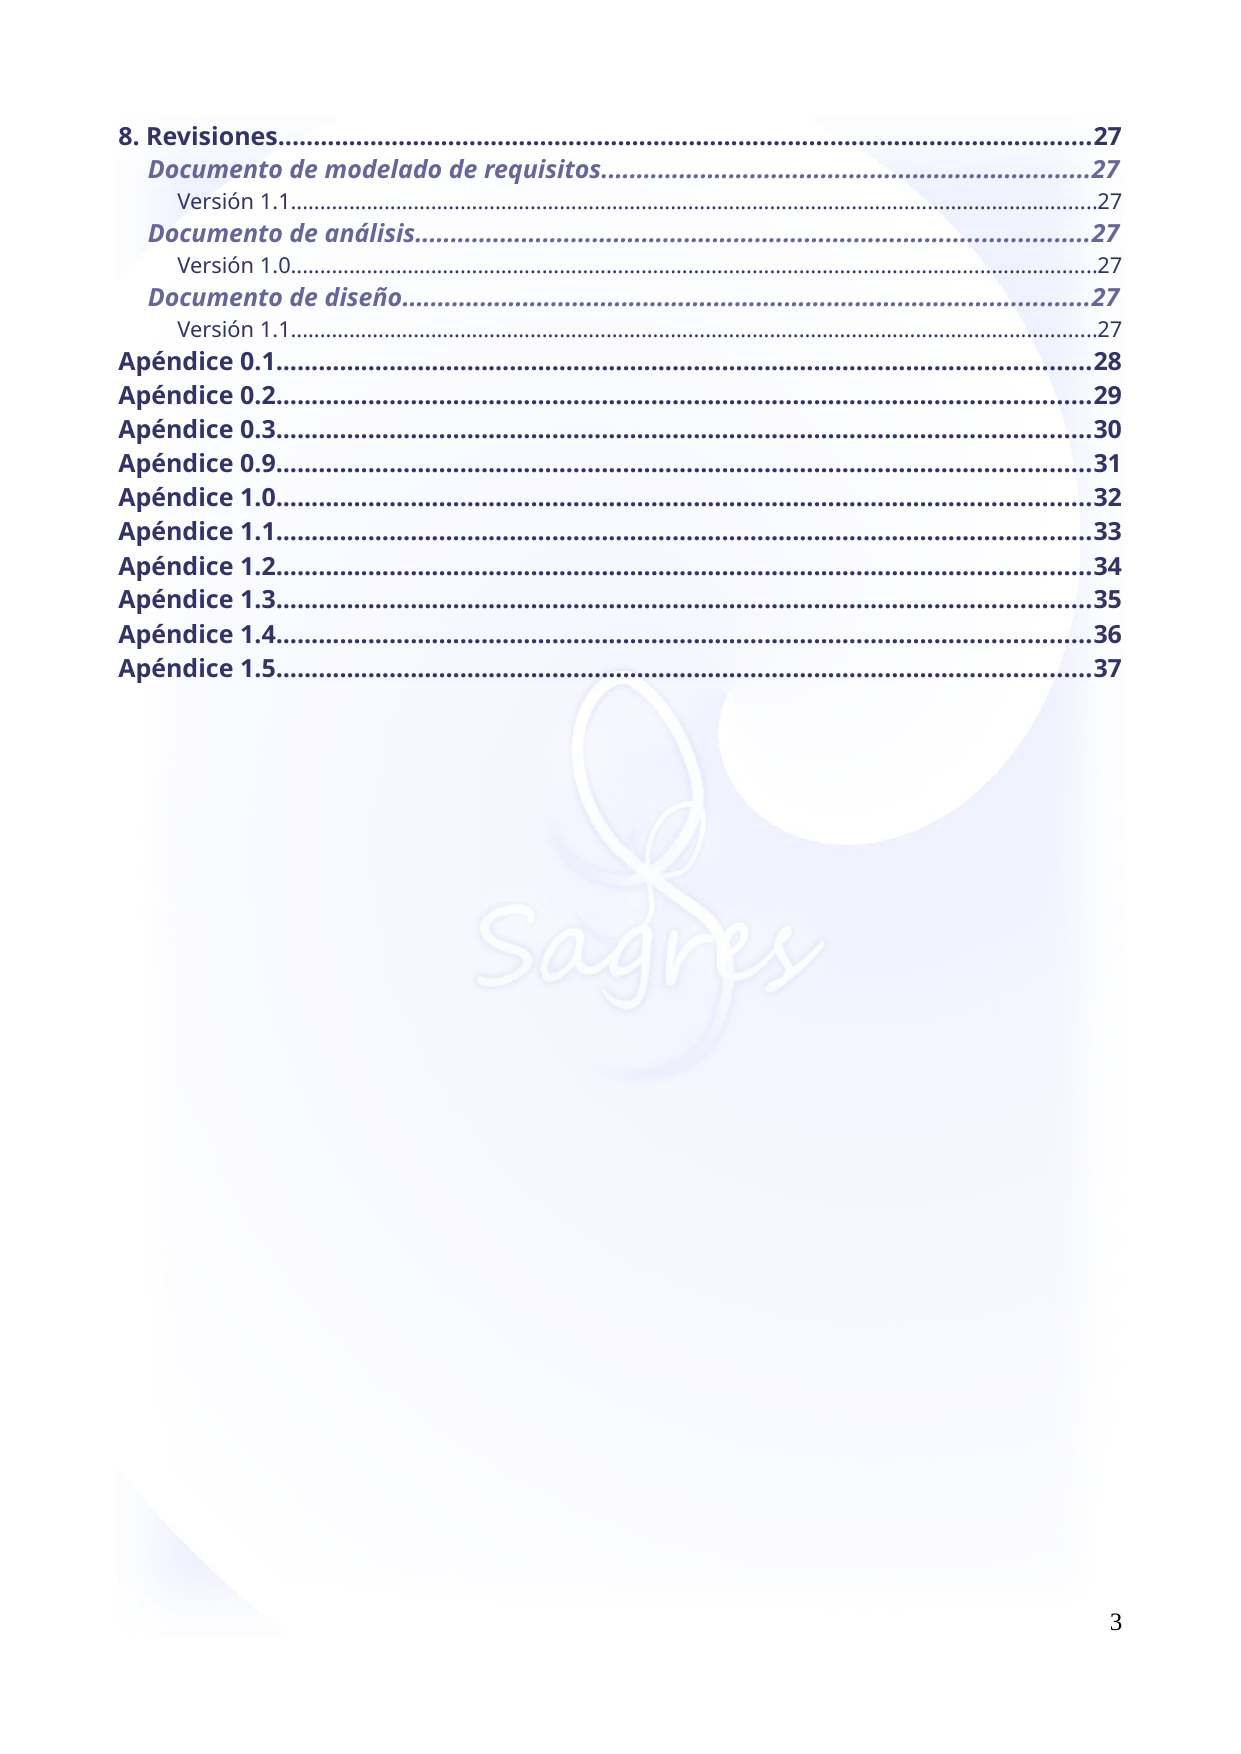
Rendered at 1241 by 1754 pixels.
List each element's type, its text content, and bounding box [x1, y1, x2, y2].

text Apéndice 1.5 37 [118, 650, 1122, 684]
text Documento de análisis 27 [148, 216, 1122, 250]
text Apéndice 1.1 33 [118, 514, 1122, 548]
picture [118, 684, 1122, 1636]
text Apéndice 0.1 28 [118, 344, 1122, 378]
text Apéndice 1.0 32 [118, 480, 1122, 514]
text Apéndice 0.3 30 [118, 412, 1122, 446]
text Apéndice 1.3 35 [118, 582, 1122, 616]
text Versión 1.1 27 [177, 186, 1122, 216]
picture [118, 152, 177, 344]
text 8. Revisiones 27 [118, 118, 1122, 152]
text Documento de modelado de requisitos 27 [148, 152, 1122, 186]
text Apéndice 0.2 29 [118, 378, 1122, 412]
text Apéndice 0.9 31 [118, 446, 1122, 480]
text Versión 1.1 27 [177, 314, 1122, 344]
text Versión 1.0 27 [177, 250, 1122, 280]
text Apéndice 1.4 36 [118, 616, 1122, 650]
text Documento de diseño 27 [148, 280, 1122, 314]
text Apéndice 1.2 34 [118, 548, 1122, 582]
